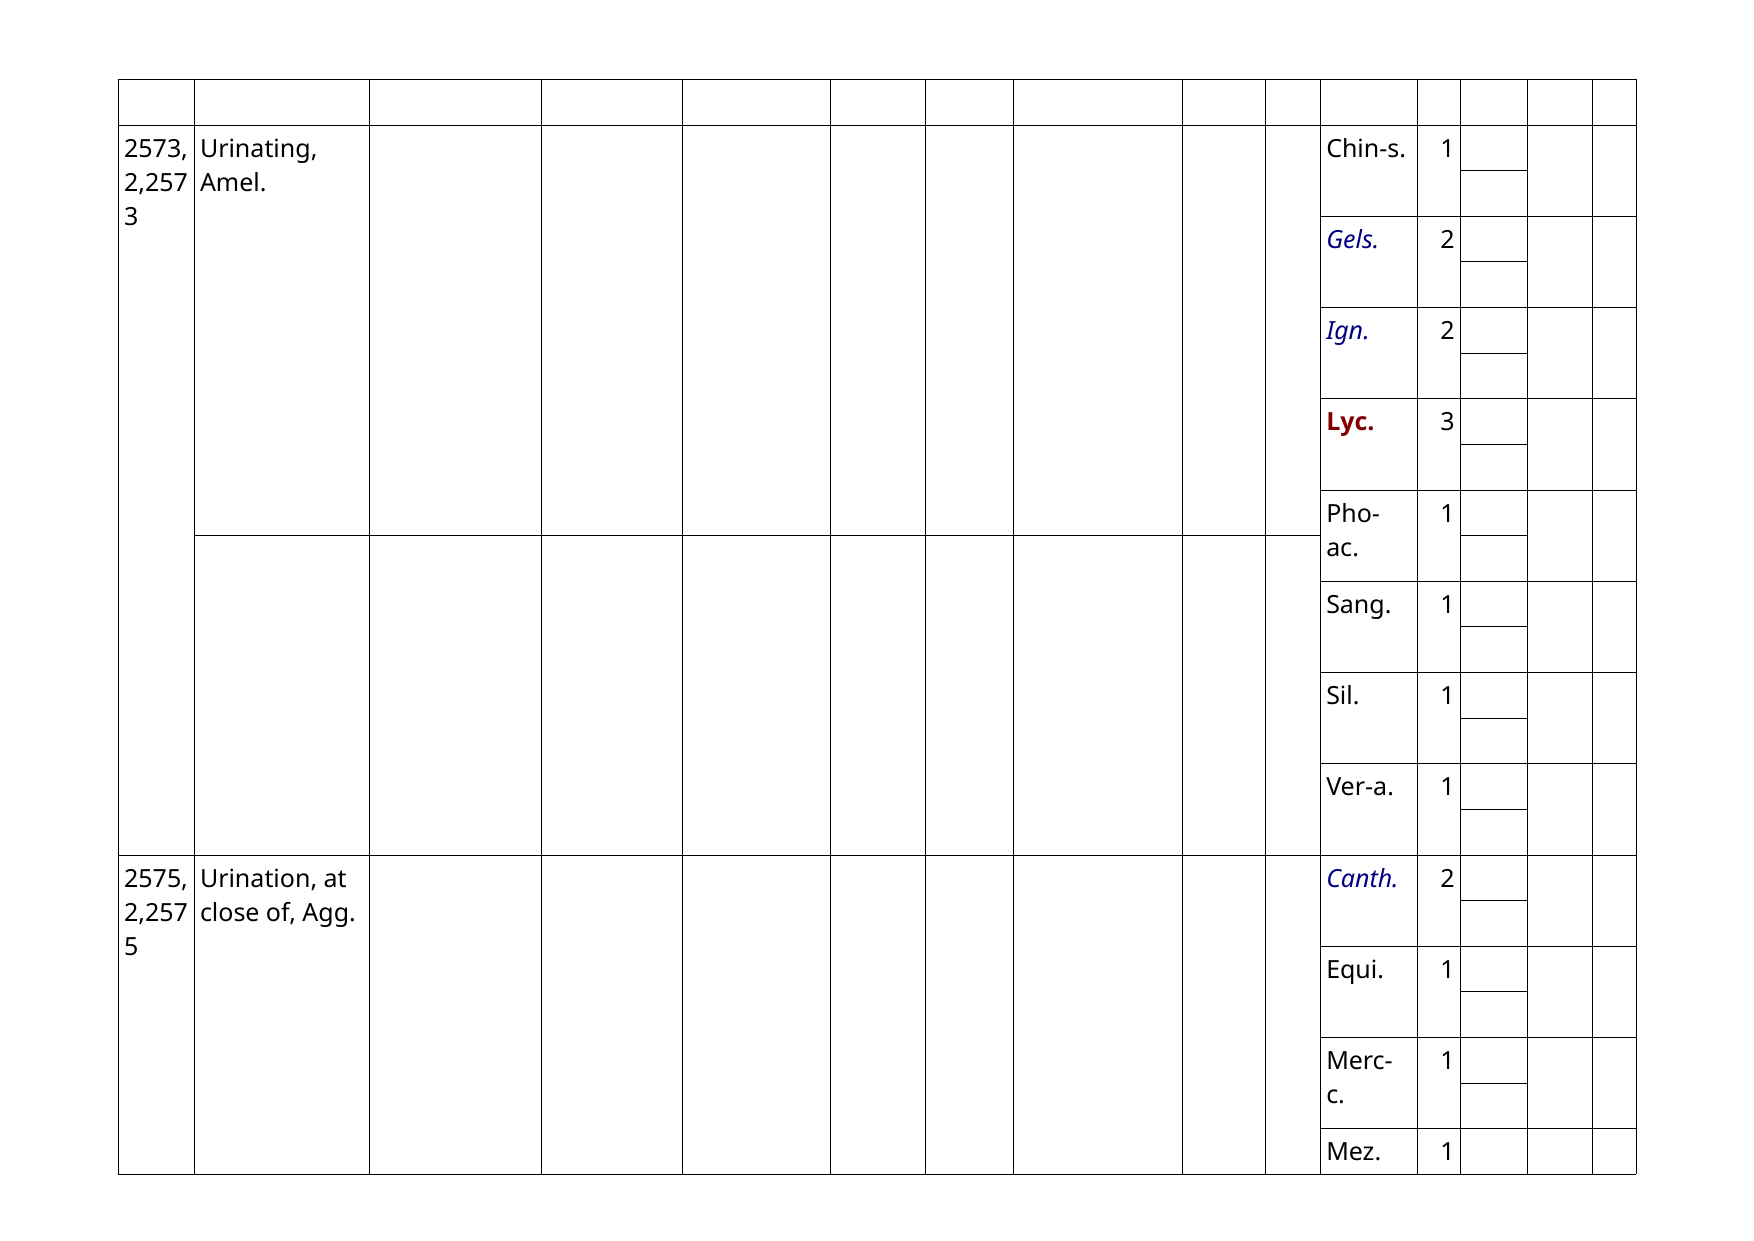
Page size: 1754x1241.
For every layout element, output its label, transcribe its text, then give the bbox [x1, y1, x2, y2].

table_cell [1014, 856, 1182, 1174]
table_cell [1461, 399, 1527, 444]
table_cell [1321, 80, 1417, 124]
table_cell [195, 80, 369, 124]
table_cell 1 [1418, 764, 1460, 854]
table_cell [1461, 536, 1527, 581]
table_cell [1593, 491, 1636, 581]
table_cell Pho-ac. [1321, 491, 1417, 581]
table_cell [1461, 764, 1527, 809]
table_cell [1461, 80, 1527, 124]
table_cell 1 [1418, 126, 1460, 216]
table_cell Ign. [1321, 308, 1417, 398]
table_cell Sang. [1321, 582, 1417, 672]
table_cell [1593, 1129, 1636, 1174]
table_cell [1014, 126, 1182, 535]
table_cell [1461, 810, 1527, 854]
table_cell [831, 856, 925, 1174]
table_cell [1528, 1038, 1592, 1128]
table_cell [1593, 947, 1636, 1037]
table_cell [1266, 856, 1320, 1174]
table_cell [1461, 582, 1527, 626]
table_cell [1461, 1129, 1527, 1174]
table_cell [1461, 354, 1527, 398]
table_cell [1528, 217, 1592, 307]
table_cell [119, 80, 194, 124]
table_cell [1183, 80, 1265, 124]
table_cell Gels. [1321, 217, 1417, 307]
table_cell 1 [1418, 673, 1460, 763]
table_cell [1528, 856, 1592, 946]
table_cell [1528, 582, 1592, 672]
table_cell Ver-a. [1321, 764, 1417, 854]
table_cell [542, 856, 682, 1174]
table_cell [1528, 764, 1592, 854]
table_cell [1593, 217, 1636, 307]
table_cell [1014, 80, 1182, 124]
table_cell [1461, 308, 1527, 353]
table_cell [1593, 399, 1636, 489]
table_cell [1528, 1129, 1592, 1174]
table_cell [370, 856, 541, 1174]
table_cell 2 [1418, 856, 1460, 946]
table_cell Canth. [1321, 856, 1417, 946]
table_cell [1528, 308, 1592, 398]
table_cell [1461, 856, 1527, 900]
table_cell 2 [1418, 308, 1460, 398]
table_cell [1183, 856, 1265, 1174]
table_cell Mez. [1321, 1129, 1417, 1174]
table_cell [1593, 1038, 1636, 1128]
table_cell [1461, 1084, 1527, 1128]
table_cell [1014, 536, 1182, 854]
table_cell [926, 126, 1013, 535]
table_cell [1461, 491, 1527, 535]
table_cell 3 [1418, 399, 1460, 489]
table_cell [1418, 80, 1460, 124]
table_cell [1461, 901, 1527, 946]
table_cell [683, 126, 830, 535]
table_cell [1593, 764, 1636, 854]
table_cell [1528, 126, 1592, 216]
table_cell 2573,2,2573 [119, 126, 194, 854]
table_cell [542, 80, 682, 124]
table_cell [370, 126, 541, 535]
table_cell [1461, 719, 1527, 763]
table_cell [1593, 308, 1636, 398]
table_cell [1266, 126, 1320, 535]
table_cell [1266, 80, 1320, 124]
table_cell [1183, 126, 1265, 535]
table_cell 2 [1418, 217, 1460, 307]
table_cell [1528, 673, 1592, 763]
table_cell [683, 536, 830, 854]
table_cell [1461, 947, 1527, 991]
table_cell [926, 80, 1013, 124]
table_cell [370, 536, 541, 854]
table_cell [1593, 582, 1636, 672]
table_cell [926, 856, 1013, 1174]
table_cell [1461, 126, 1527, 170]
table_cell Urinating, Amel. [195, 126, 369, 535]
table_cell 2575,2,2575 [119, 856, 194, 1174]
table_cell [1461, 992, 1527, 1037]
table_cell [370, 80, 541, 124]
table_cell [1183, 536, 1265, 854]
table_cell [831, 80, 925, 124]
table_cell [1528, 491, 1592, 581]
table_cell [195, 536, 369, 854]
table_cell [1593, 80, 1636, 124]
table_cell [1461, 445, 1527, 489]
table_cell Sil. [1321, 673, 1417, 763]
table_cell [1593, 126, 1636, 216]
table_cell [831, 536, 925, 854]
table_cell Lyc. [1321, 399, 1417, 489]
table_cell 1 [1418, 491, 1460, 581]
table_cell [1528, 947, 1592, 1037]
table_cell [1461, 262, 1527, 307]
table_cell [1461, 171, 1527, 216]
table_cell [683, 80, 830, 124]
table_cell 1 [1418, 582, 1460, 672]
table_cell Equi. [1321, 947, 1417, 1037]
table_cell [1461, 673, 1527, 718]
table_cell [1266, 536, 1320, 854]
table_cell [1593, 673, 1636, 763]
table_cell [1528, 80, 1592, 124]
table_cell [1461, 627, 1527, 672]
table_cell [542, 126, 682, 535]
table_cell [542, 536, 682, 854]
table_cell [831, 126, 925, 535]
table_cell Urination, at close of, Agg. [195, 856, 369, 1174]
table_cell [1528, 399, 1592, 489]
table_cell 1 [1418, 947, 1460, 1037]
table_cell Chin-s. [1321, 126, 1417, 216]
table_cell 1 [1418, 1129, 1460, 1174]
table_cell [926, 536, 1013, 854]
table_cell 1 [1418, 1038, 1460, 1128]
table_cell [683, 856, 830, 1174]
table_cell [1593, 856, 1636, 946]
table_cell Merc-c. [1321, 1038, 1417, 1128]
table_cell [1461, 217, 1527, 261]
table_cell [1461, 1038, 1527, 1083]
